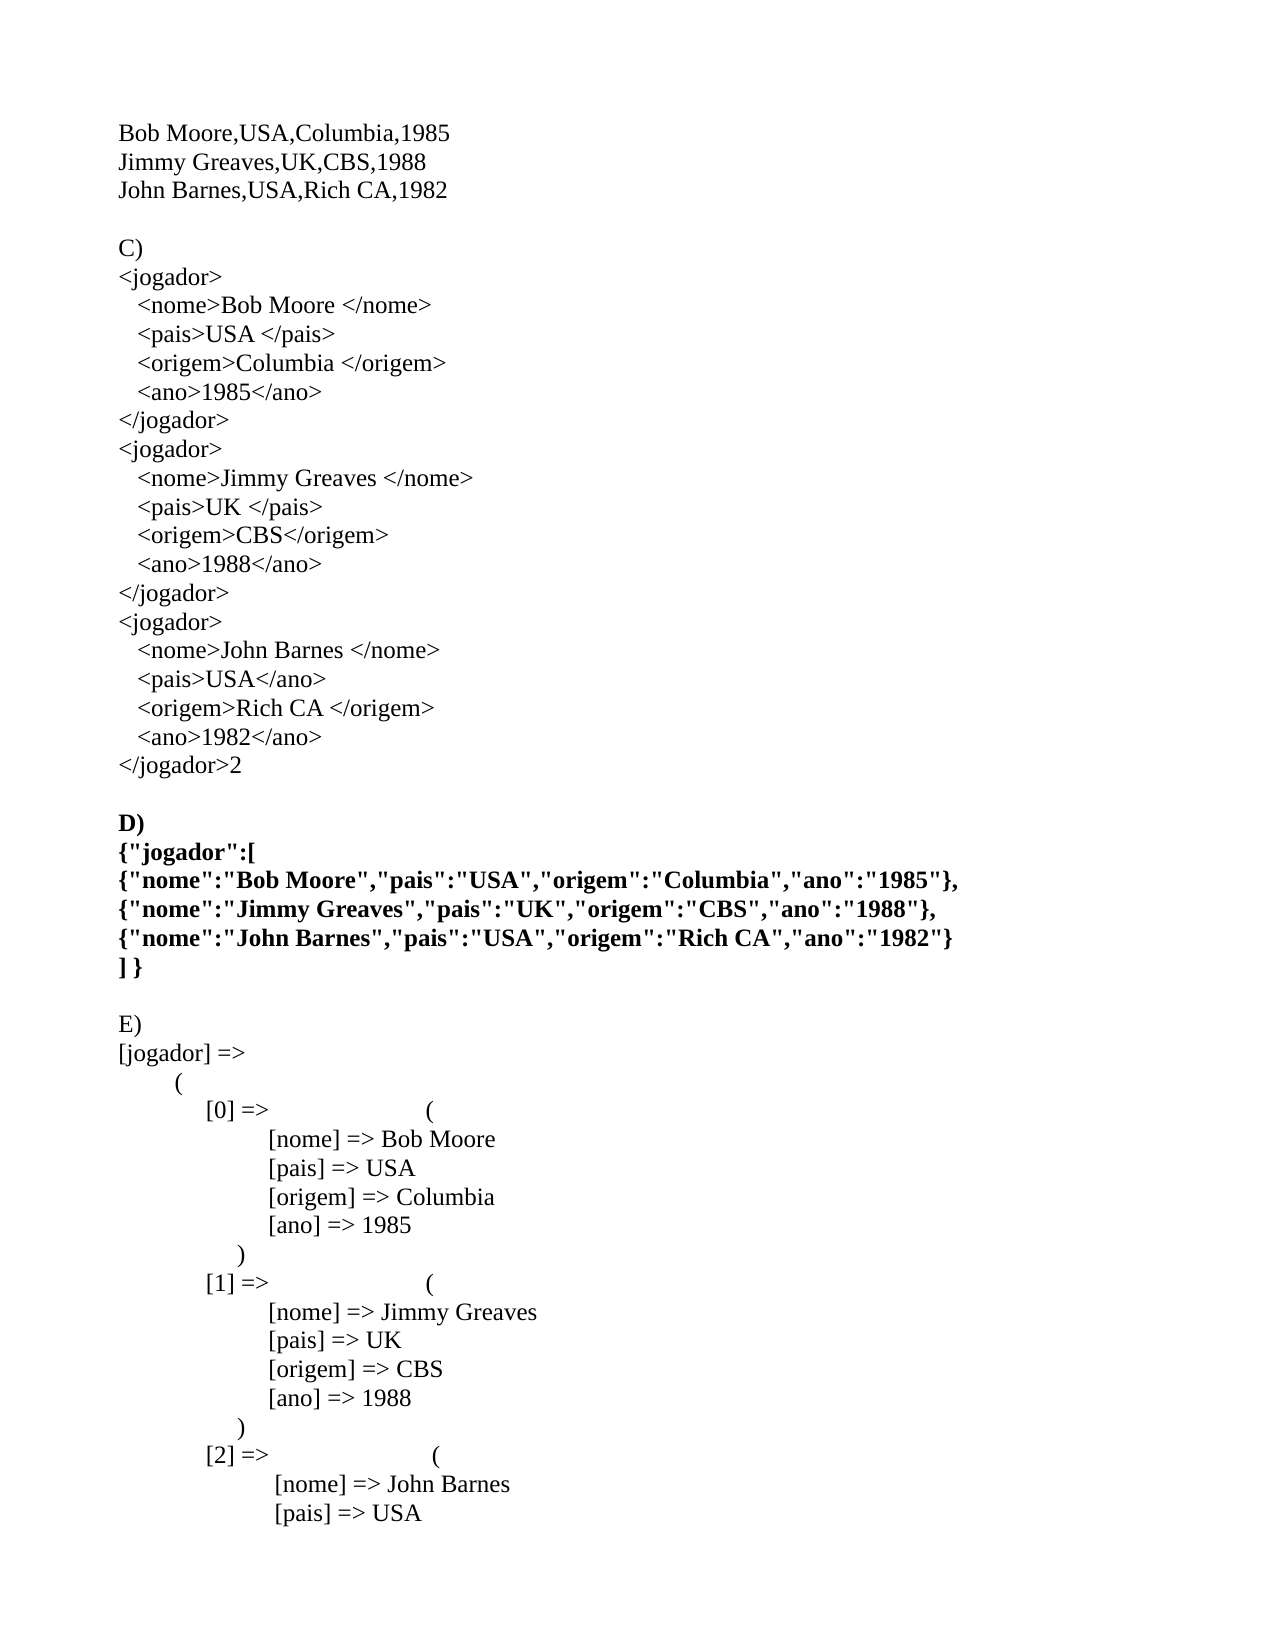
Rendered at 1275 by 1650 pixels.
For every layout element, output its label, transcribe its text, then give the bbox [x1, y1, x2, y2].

text C) [118, 233, 1157, 262]
text <jogador> [118, 434, 1157, 463]
text <origem>Columbia </origem> [118, 348, 1157, 377]
text <nome>Jimmy Greaves </nome> [118, 463, 1157, 492]
text [nome] => Bob Moore [118, 1124, 1157, 1153]
text <ano>1985</ano> [118, 377, 1157, 406]
text <origem>Rich CA </origem> [118, 693, 1157, 722]
text D) [118, 808, 1157, 837]
text Jimmy Greaves,UK,CBS,1988 [118, 147, 1157, 176]
text [ano] => 1988 [118, 1383, 1157, 1412]
text [pais] => UK [118, 1326, 1157, 1354]
text [ano] => 1985 [118, 1211, 1157, 1239]
text [pais] => USA [118, 1153, 1157, 1182]
text </jogador> [118, 578, 1157, 607]
text [0] => ( [118, 1096, 1157, 1124]
text ) [118, 1412, 1157, 1441]
text ) [118, 1239, 1157, 1268]
text E) [118, 1009, 1157, 1038]
text <origem>CBS</origem> [118, 521, 1157, 549]
text Bob Moore,USA,Columbia,1985 [118, 118, 1157, 147]
text <nome>John Barnes </nome> [118, 636, 1157, 664]
text [jogador] => [118, 1038, 1157, 1067]
text {"nome":"Jimmy Greaves","pais":"UK","origem":"CBS","ano":"1988"}, [118, 894, 1157, 923]
text <ano>1982</ano> [118, 722, 1157, 751]
text </jogador>2 [118, 751, 1157, 779]
text John Barnes,USA,Rich CA,1982 [118, 176, 1157, 204]
text {"nome":"Bob Moore","pais":"USA","origem":"Columbia","ano":"1985"}, [118, 866, 1157, 894]
text [origem] => CBS [118, 1354, 1157, 1383]
text <nome>Bob Moore </nome> [118, 291, 1157, 319]
text </jogador> [118, 406, 1157, 434]
text [origem] => Columbia [118, 1182, 1157, 1211]
text <pais>USA </pais> [118, 319, 1157, 348]
text [nome] => Jimmy Greaves [118, 1297, 1157, 1326]
text [2] => ( [118, 1441, 1157, 1469]
text {"nome":"John Barnes","pais":"USA","origem":"Rich CA","ano":"1982"} [118, 923, 1157, 952]
text <pais>USA</ano> [118, 664, 1157, 693]
text [pais] => USA [118, 1498, 1157, 1527]
text ] } [118, 952, 1157, 981]
text {"jogador":[ [118, 837, 1157, 866]
text ( [118, 1067, 1157, 1096]
text <jogador> [118, 262, 1157, 291]
text [1] => ( [118, 1268, 1157, 1297]
text <ano>1988</ano> [118, 549, 1157, 578]
text [nome] => John Barnes [118, 1469, 1157, 1498]
text <pais>UK </pais> [118, 492, 1157, 521]
text <jogador> [118, 607, 1157, 636]
